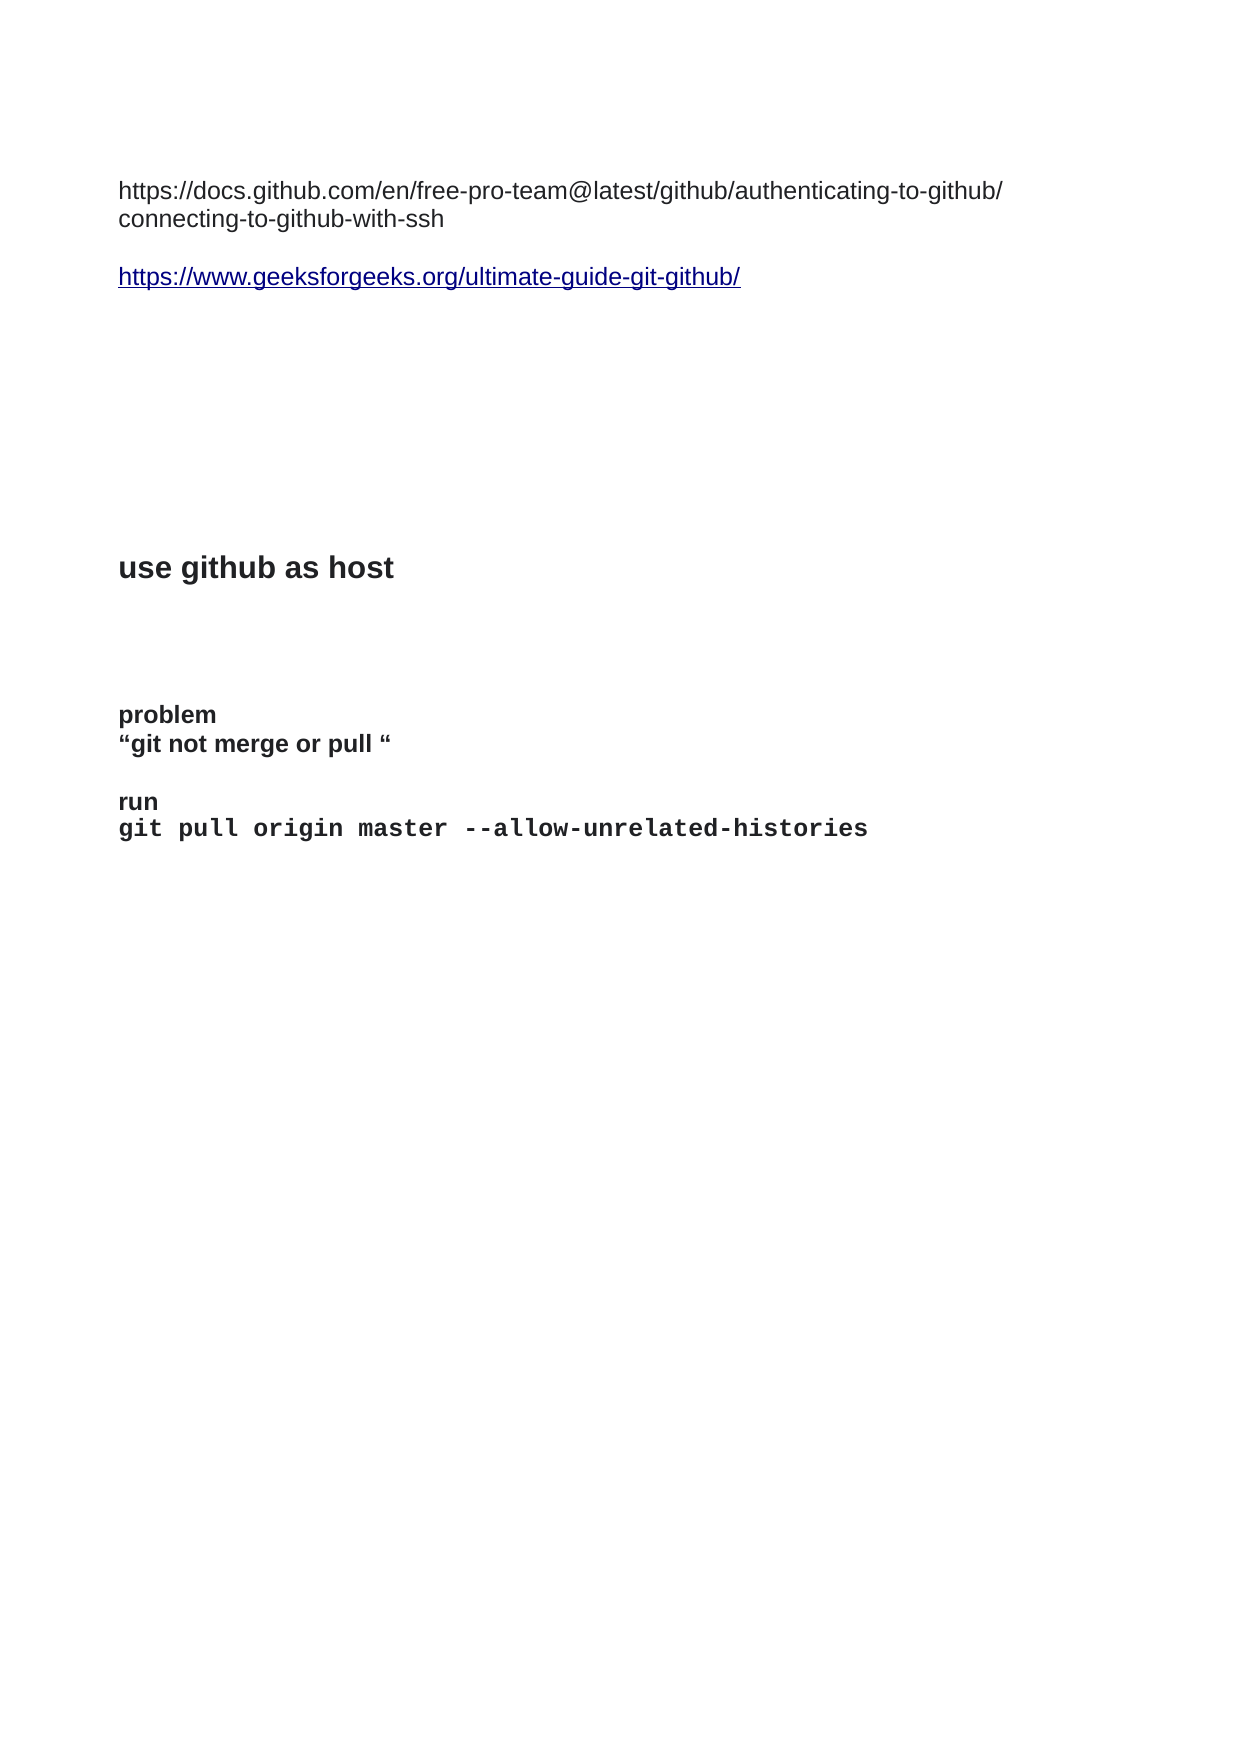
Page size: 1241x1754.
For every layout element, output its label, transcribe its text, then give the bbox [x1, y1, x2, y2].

text run [118, 787, 1122, 815]
text git pull origin master --allow-unrelated-histories [118, 815, 1122, 844]
text https://www.geeksforgeeks.org/ultimate-guide-git-github/ [118, 262, 1122, 291]
text problem [118, 700, 1122, 729]
text “git not merge or pull “ [118, 729, 1122, 758]
text use github as host [118, 549, 1122, 585]
text https://docs.github.com/en/free-pro-team@latest/github/authenticating-to-github/connecting-to-github-with-ssh [118, 176, 1122, 233]
